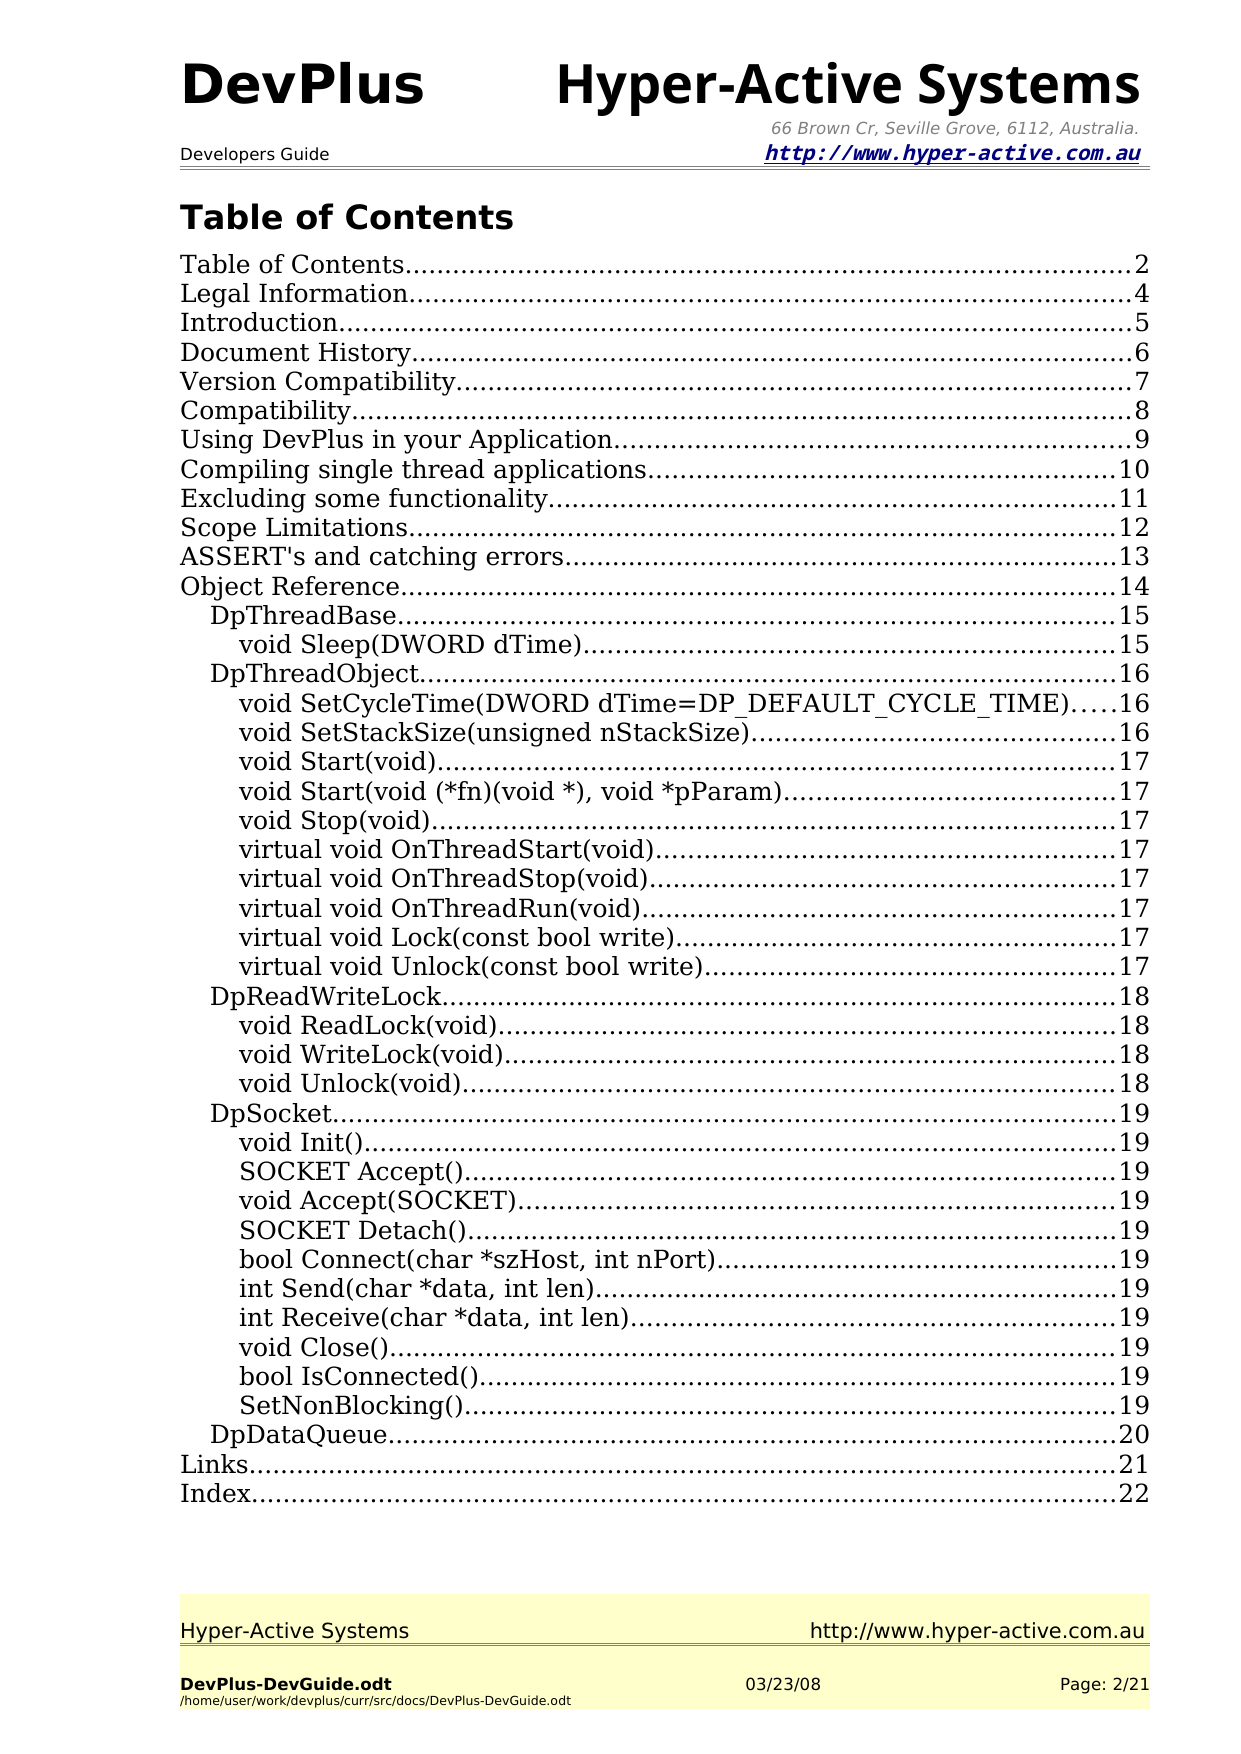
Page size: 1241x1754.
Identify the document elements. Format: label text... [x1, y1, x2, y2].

text void Unlock(void) 18 [239, 1069, 1150, 1099]
text void Init() 19 [239, 1128, 1150, 1157]
text Excluding some functionality 11 [180, 484, 1150, 513]
text SetNonBlocking() 19 [239, 1391, 1150, 1421]
text void Close() 19 [239, 1333, 1150, 1362]
text Version Compatibility. 7 [180, 367, 1150, 396]
text int Receive(char *data, int len) 19 [239, 1304, 1150, 1333]
text Scope Limitations 12 [180, 513, 1150, 543]
text void Start(void (*fn)(void *), void *pParam) 17 [239, 777, 1150, 806]
text virtual void Lock(const bool write) 17 [239, 923, 1150, 952]
text void Stop(void) 17 [239, 806, 1150, 835]
text Object Reference 14 [180, 572, 1150, 601]
text virtual void OnThreadStart(void) 17 [239, 835, 1150, 864]
text Introduction 5 [180, 308, 1150, 338]
text void Start(void) 17 [239, 747, 1150, 777]
text Document History 6 [180, 338, 1150, 367]
text Table of Contents 2 [180, 250, 1150, 279]
text DpSocket 19 [209, 1099, 1150, 1128]
text Using DevPlus in your Application 9 [180, 426, 1150, 455]
text virtual void OnThreadRun(void) 17 [239, 894, 1150, 923]
text Compiling single thread applications 10 [180, 455, 1150, 484]
text DpDataQueue 20 [209, 1421, 1150, 1450]
text void Accept(SOCKET) 19 [239, 1187, 1150, 1216]
text Index 22 [180, 1479, 1150, 1508]
text Legal Information 4 [180, 279, 1150, 308]
text DpReadWriteLock 18 [209, 982, 1150, 1011]
text void WriteLock(void) 18 [239, 1040, 1150, 1069]
text Links 21 [180, 1450, 1150, 1479]
text SOCKET Detach() 19 [239, 1216, 1150, 1245]
text void Sleep(DWORD dTime) 15 [239, 630, 1150, 660]
text int Send(char *data, int len) 19 [239, 1274, 1150, 1304]
text ASSERT's and catching errors 13 [180, 543, 1150, 572]
text bool Connect(char *szHost, int nPort) 19 [239, 1245, 1150, 1274]
text DpThreadObject 16 [209, 660, 1150, 689]
text Compatibility 8 [180, 396, 1150, 426]
text bool IsConnected() 19 [239, 1362, 1150, 1391]
text DpThreadBase 15 [209, 601, 1150, 630]
text void SetCycleTime(DWORD dTime=DP_DEFAULT_CYCLE_TIME) 16 [239, 689, 1150, 718]
text void SetStackSize(unsigned nStackSize) 16 [239, 718, 1150, 747]
subtitle Table of Contents [180, 198, 1150, 237]
text virtual void OnThreadStop(void) 17 [239, 864, 1150, 894]
text void ReadLock(void) 18 [239, 1011, 1150, 1040]
text SOCKET Accept() 19 [239, 1157, 1150, 1187]
text virtual void Unlock(const bool write) 17 [239, 952, 1150, 982]
